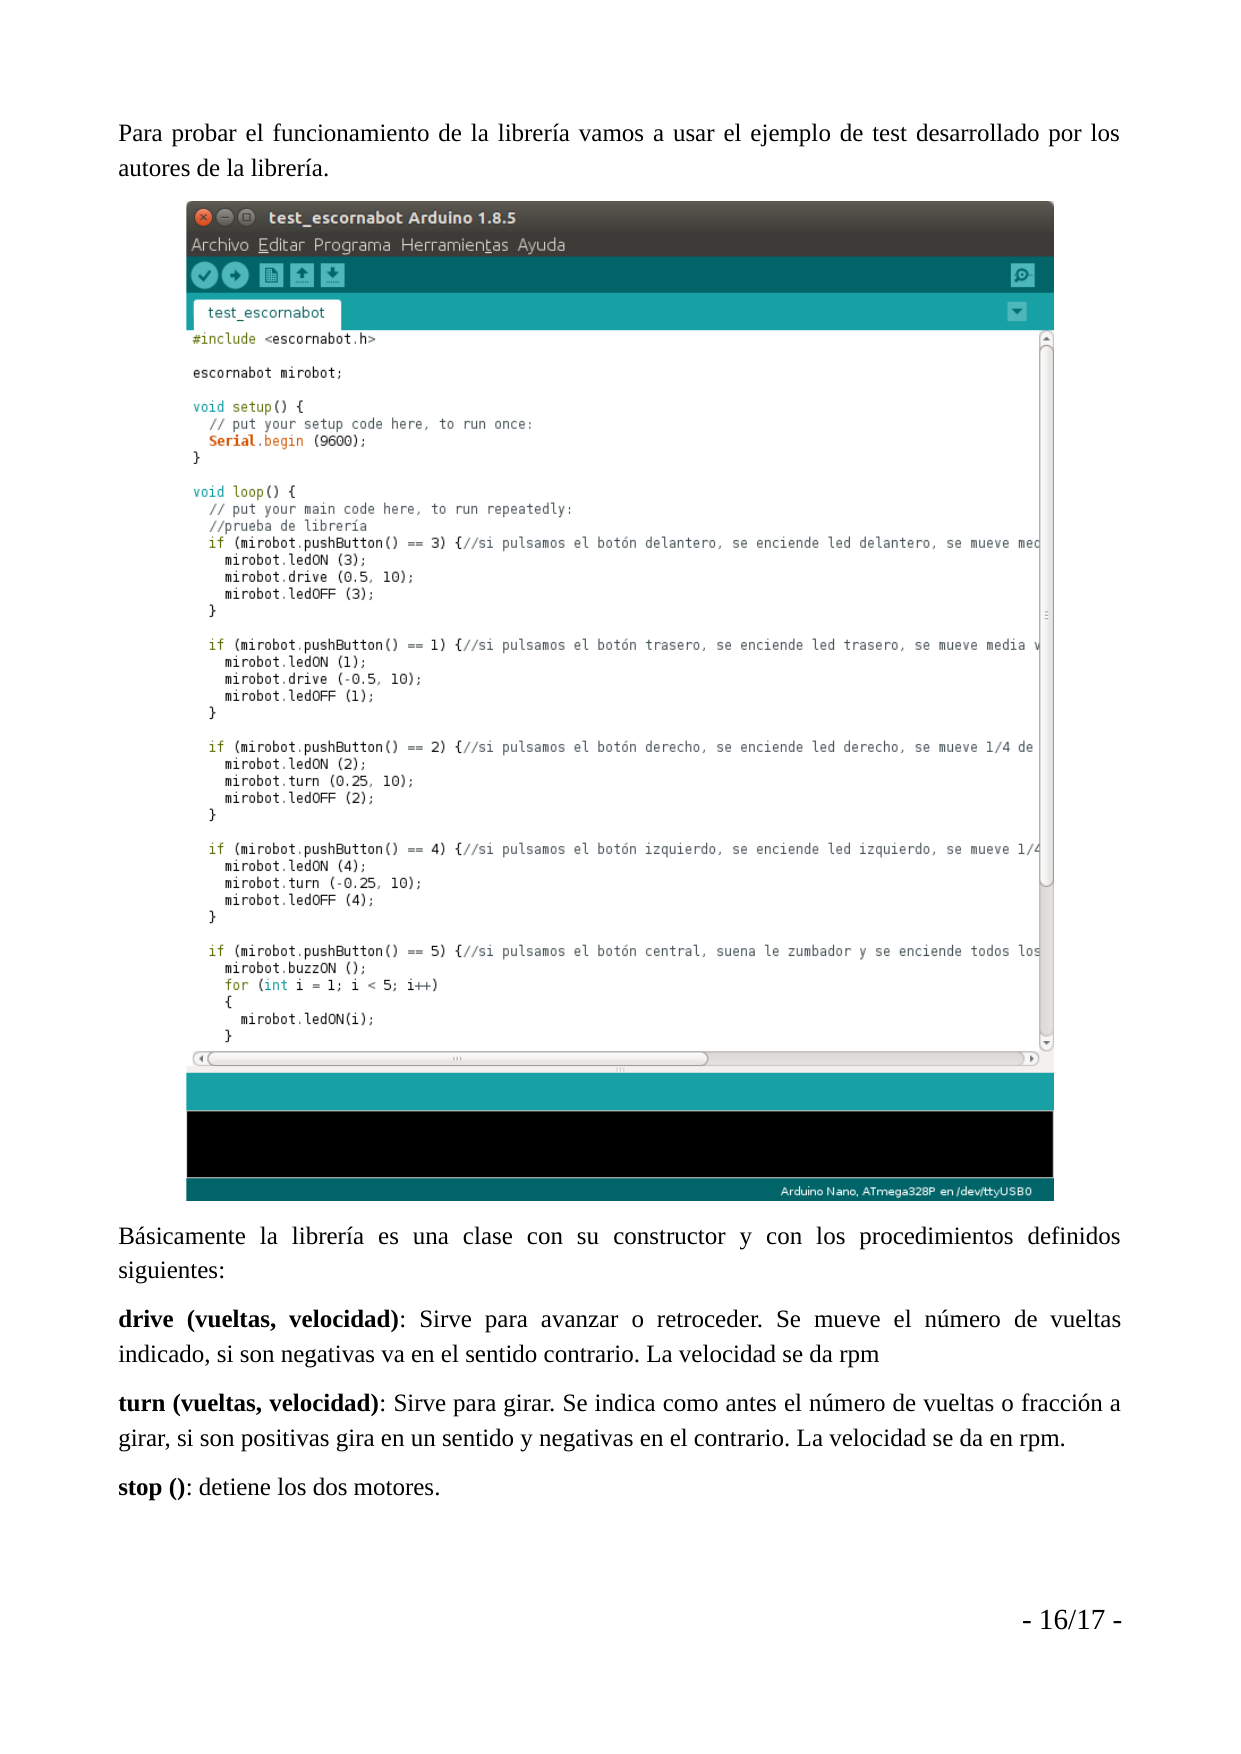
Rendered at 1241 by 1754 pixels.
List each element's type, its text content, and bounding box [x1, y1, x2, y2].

picture [186, 201, 1054, 1201]
text stop (): detiene los dos motores. [118, 1472, 1122, 1500]
text Para probar el funcionamiento de la librería vamos a usar el ejemplo de test desarrollado por los autores de la librería. [118, 118, 1122, 181]
text turn (vueltas, velocidad): Sirve para girar. Se indica como antes el número de vueltas o fracción a girar, si son positivas gira en un sentido y negativas en el contrario. La velocidad se da en rpm. [118, 1388, 1122, 1451]
text drive (vueltas, velocidad): Sirve para avanzar o retroceder. Se mueve el número de vueltas indicado, si son negativas va en el sentido contrario. La velocidad se da rpm [118, 1304, 1122, 1368]
text Básicamente la librería es una clase con su constructor y con los procedimientos definidos siguientes: [118, 1221, 1122, 1284]
